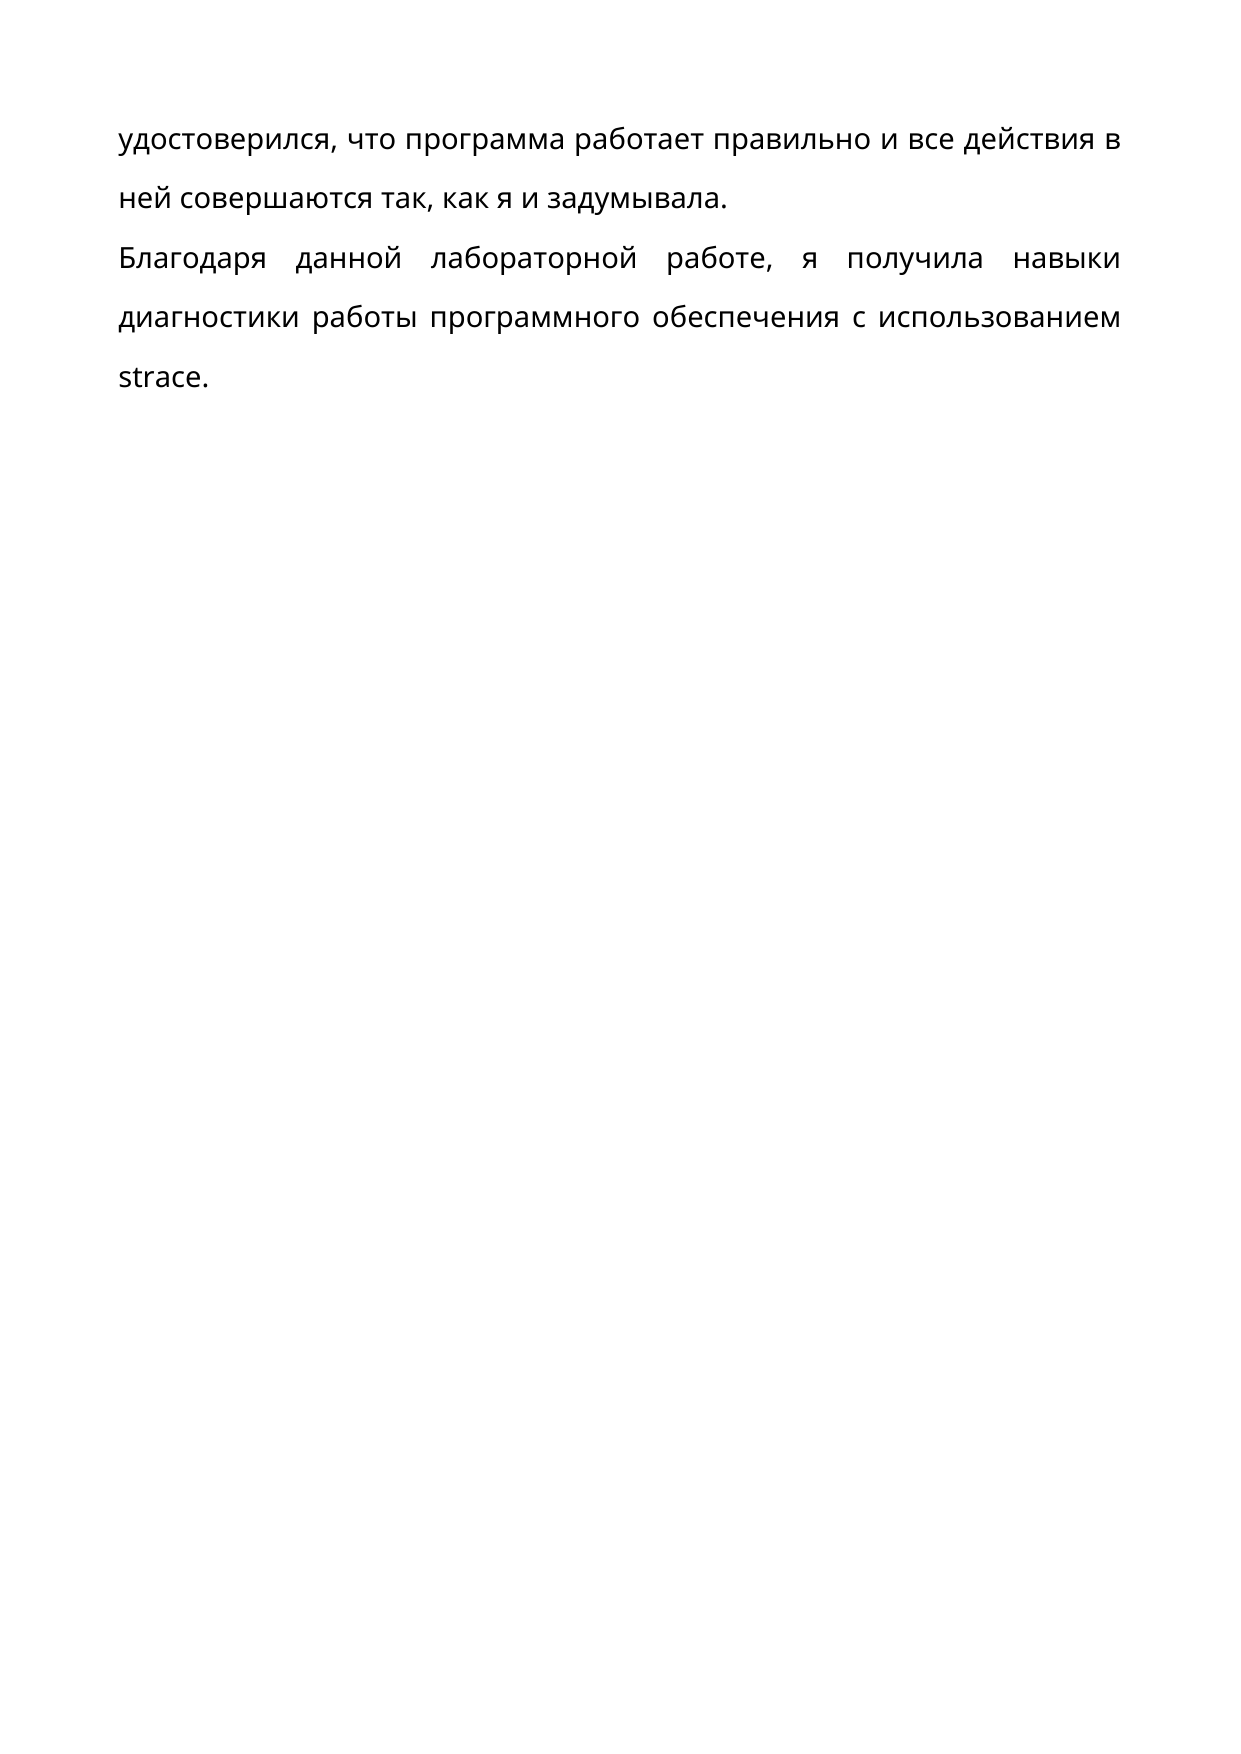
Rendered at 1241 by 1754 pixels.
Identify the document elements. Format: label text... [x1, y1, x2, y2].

text Благодаря данной лабораторной работе, я получила навыки диагностики работы программного обеспечения с использованием strace. [118, 237, 1122, 396]
text удостоверился, что программа работает правильно и все действия в ней совершаются так, как я и задумывала. [118, 118, 1122, 217]
